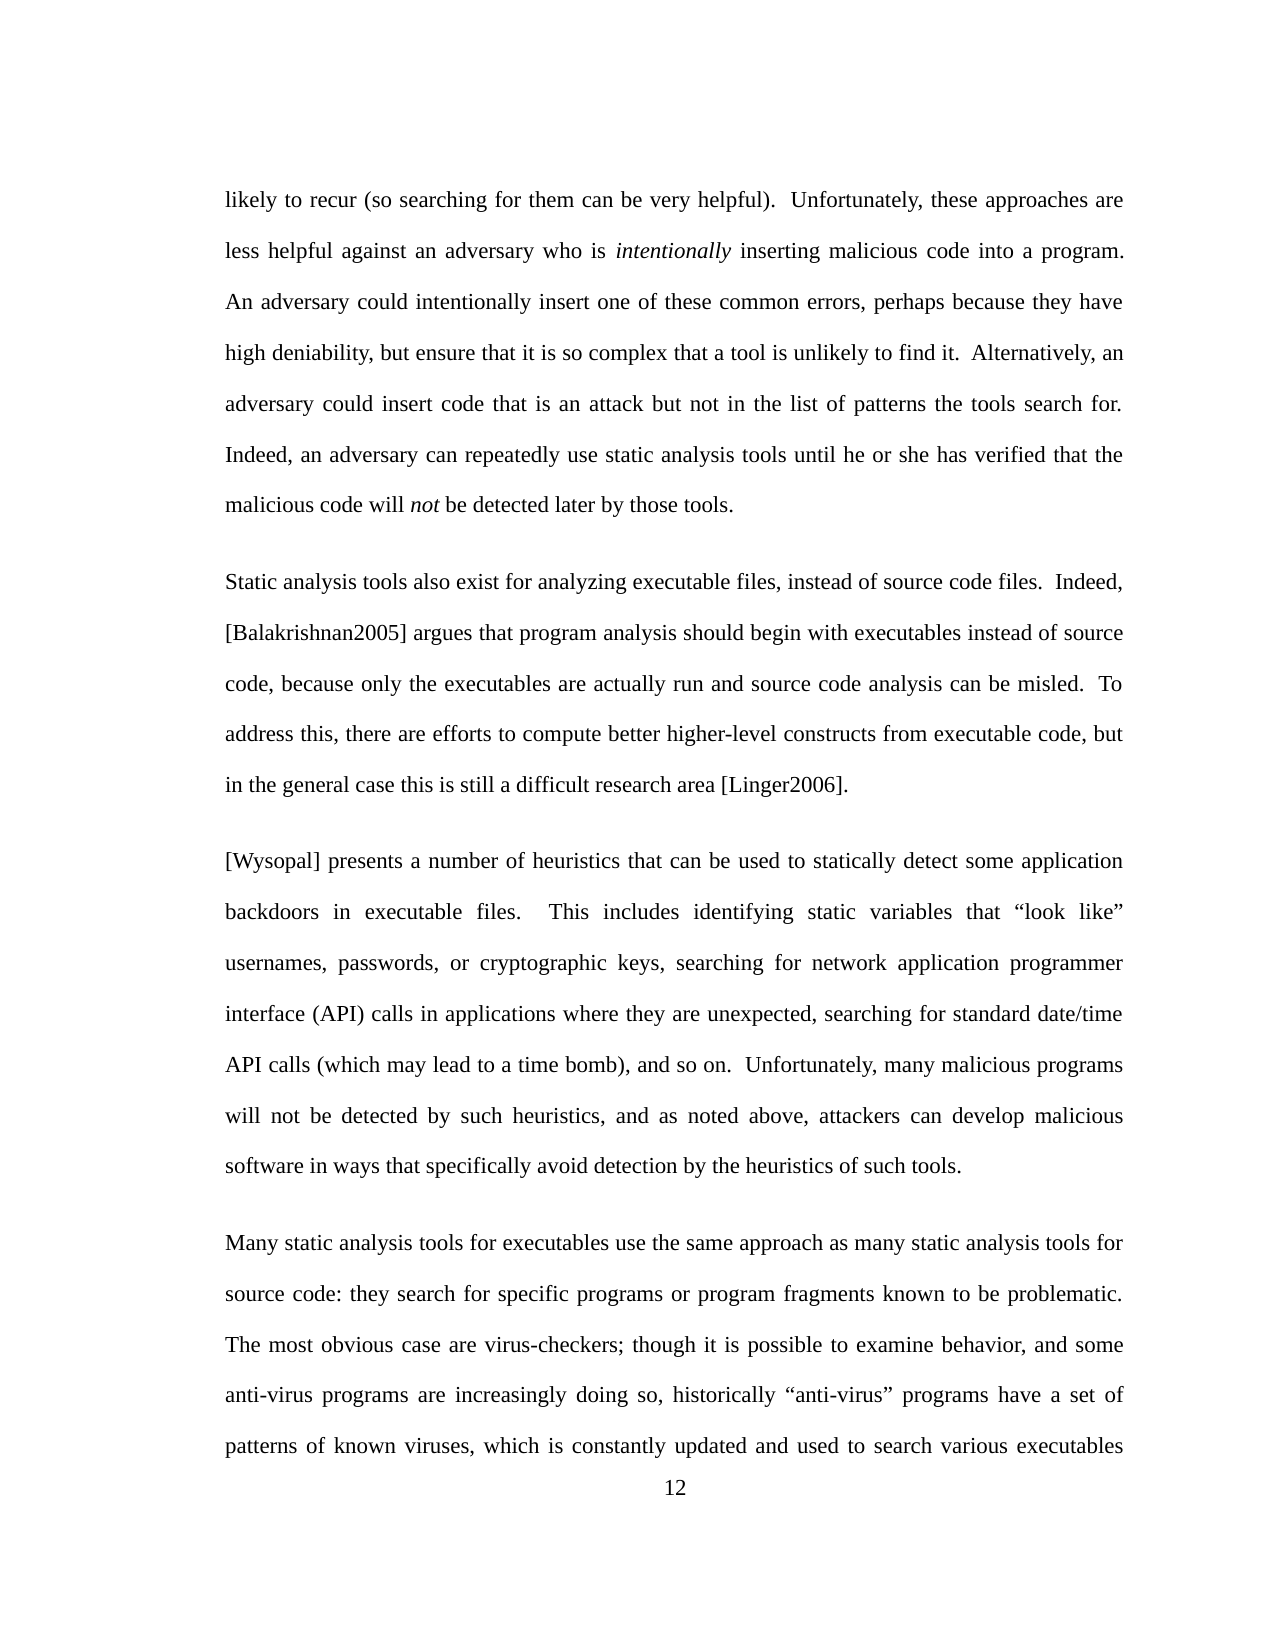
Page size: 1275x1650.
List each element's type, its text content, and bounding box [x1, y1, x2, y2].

text [Wysopal] presents a number of heuristics that can be used to statically detect some application backdoors in executable files. This includes identifying static variables that “look like” usernames, passwords, or cryptographic keys, searching for network application programmer interface (API) calls in applications where they are unexpected, searching for standard date/time API calls (which may lead to a time bomb), and so on. Unfortunately, many malicious programs will not be detected by such heuristics, and as noted above, attackers can develop malicious software in ways that specifically avoid detection by the heuristics of such tools. [225, 848, 1125, 1179]
text Static analysis tools also exist for analyzing executable files, instead of source code files. Indeed, [Balakrishnan2005] argues that program analysis should begin with executables instead of source code, because only the executables are actually run and source code analysis can be misled. To address this, there are efforts to compute better higher-level constructs from executable code, but in the general case this is still a difficult research area [Linger2006]. [225, 569, 1125, 798]
text Many static analysis tools for executables use the same approach as many static analysis tools for source code: they search for specific programs or program fragments known to be problematic. The most obvious case are virus-checkers; though it is possible to examine behavior, and some anti-virus programs are increasingly doing so, historically “anti-virus” programs have a set of patterns of known viruses, which is constantly updated and used to search various executables [225, 1230, 1125, 1459]
text likely to recur (so searching for them can be very helpful). Unfortunately, these approaches are less helpful against an adversary who is intentionally inserting malicious code into a program. An adversary could intentionally insert one of these common errors, perhaps because they have high deniability, but ensure that it is so complex that a tool is unlikely to find it. Alternatively, an adversary could insert code that is an attack but not in the list of patterns the tools search for. Indeed, an adversary can repeatedly use static analysis tools until he or she has verified that the malicious code will not be detected later by those tools. [225, 187, 1125, 518]
